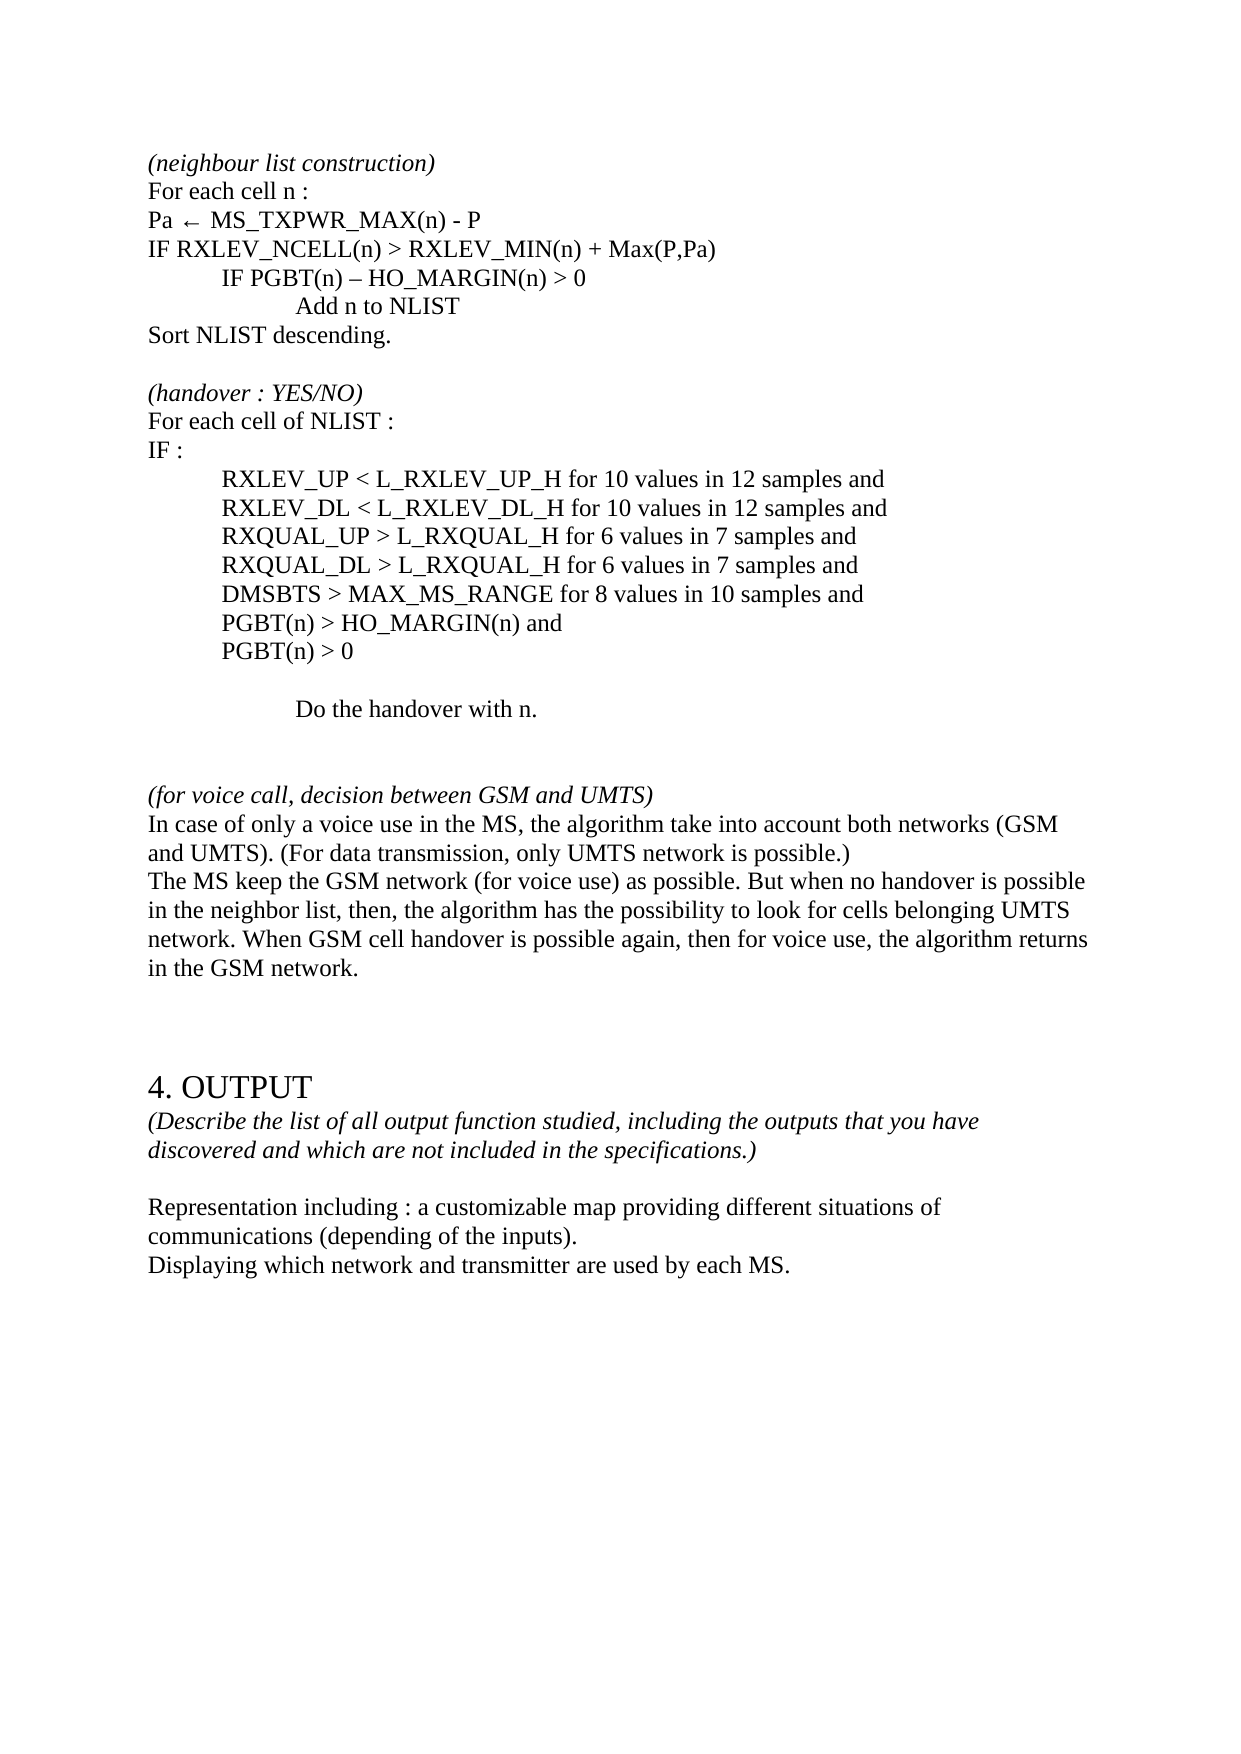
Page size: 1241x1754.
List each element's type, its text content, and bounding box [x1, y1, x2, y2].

text PGBT(n) > HO_MARGIN(n) and [148, 608, 1093, 636]
text RXQUAL_UP > L_RXQUAL_H for 6 values in 7 samples and [148, 521, 1093, 550]
text IF PGBT(n) – HO_MARGIN(n) > 0 [148, 263, 1093, 291]
text IF : [148, 435, 1093, 464]
text Sort NLIST descending. [148, 320, 1093, 349]
text RXLEV_DL < L_RXLEV_DL_H for 10 values in 12 samples and [148, 493, 1093, 521]
text Pa ← MS_TXPWR_MAX(n) - P [148, 205, 1093, 234]
text RXLEV_UP < L_RXLEV_UP_H for 10 values in 12 samples and [148, 464, 1093, 493]
text (Describe the list of all output function studied, including the outputs that you have discovered and which are not included in the specifications.) [148, 1106, 1093, 1163]
text Add n to NLIST [148, 291, 1093, 320]
text (handover : YES/NO) [148, 378, 1093, 406]
text In case of only a voice use in the MS, the algorithm take into account both networks (GSM and UMTS). (For data transmission, only UMTS network is possible.) [148, 809, 1093, 866]
text Representation including : a customizable map providing different situations of communications (depending of the inputs). [148, 1192, 1093, 1250]
text RXQUAL_DL > L_RXQUAL_H for 6 values in 7 samples and [148, 550, 1093, 579]
text For each cell n : [148, 176, 1093, 205]
text DMSBTS > MAX_MS_RANGE for 8 values in 10 samples and [148, 579, 1093, 608]
text 4. OUTPUT [148, 1068, 1093, 1106]
text Displaying which network and transmitter are used by each MS. [148, 1250, 1093, 1278]
text (neighbour list construction) [148, 148, 1093, 176]
text IF RXLEV_NCELL(n) > RXLEV_MIN(n) + Max(P,Pa) [148, 234, 1093, 263]
text For each cell of NLIST : [148, 406, 1093, 435]
text PGBT(n) > 0 [148, 636, 1093, 665]
text Do the handover with n. [148, 694, 1093, 723]
text The MS keep the GSM network (for voice use) as possible. But when no handover is possible in the neighbor list, then, the algorithm has the possibility to look for cells belonging UMTS network. When GSM cell handover is possible again, then for voice use, the algorithm returns in the GSM network. [148, 866, 1093, 981]
text (for voice call, decision between GSM and UMTS) [148, 780, 1093, 809]
